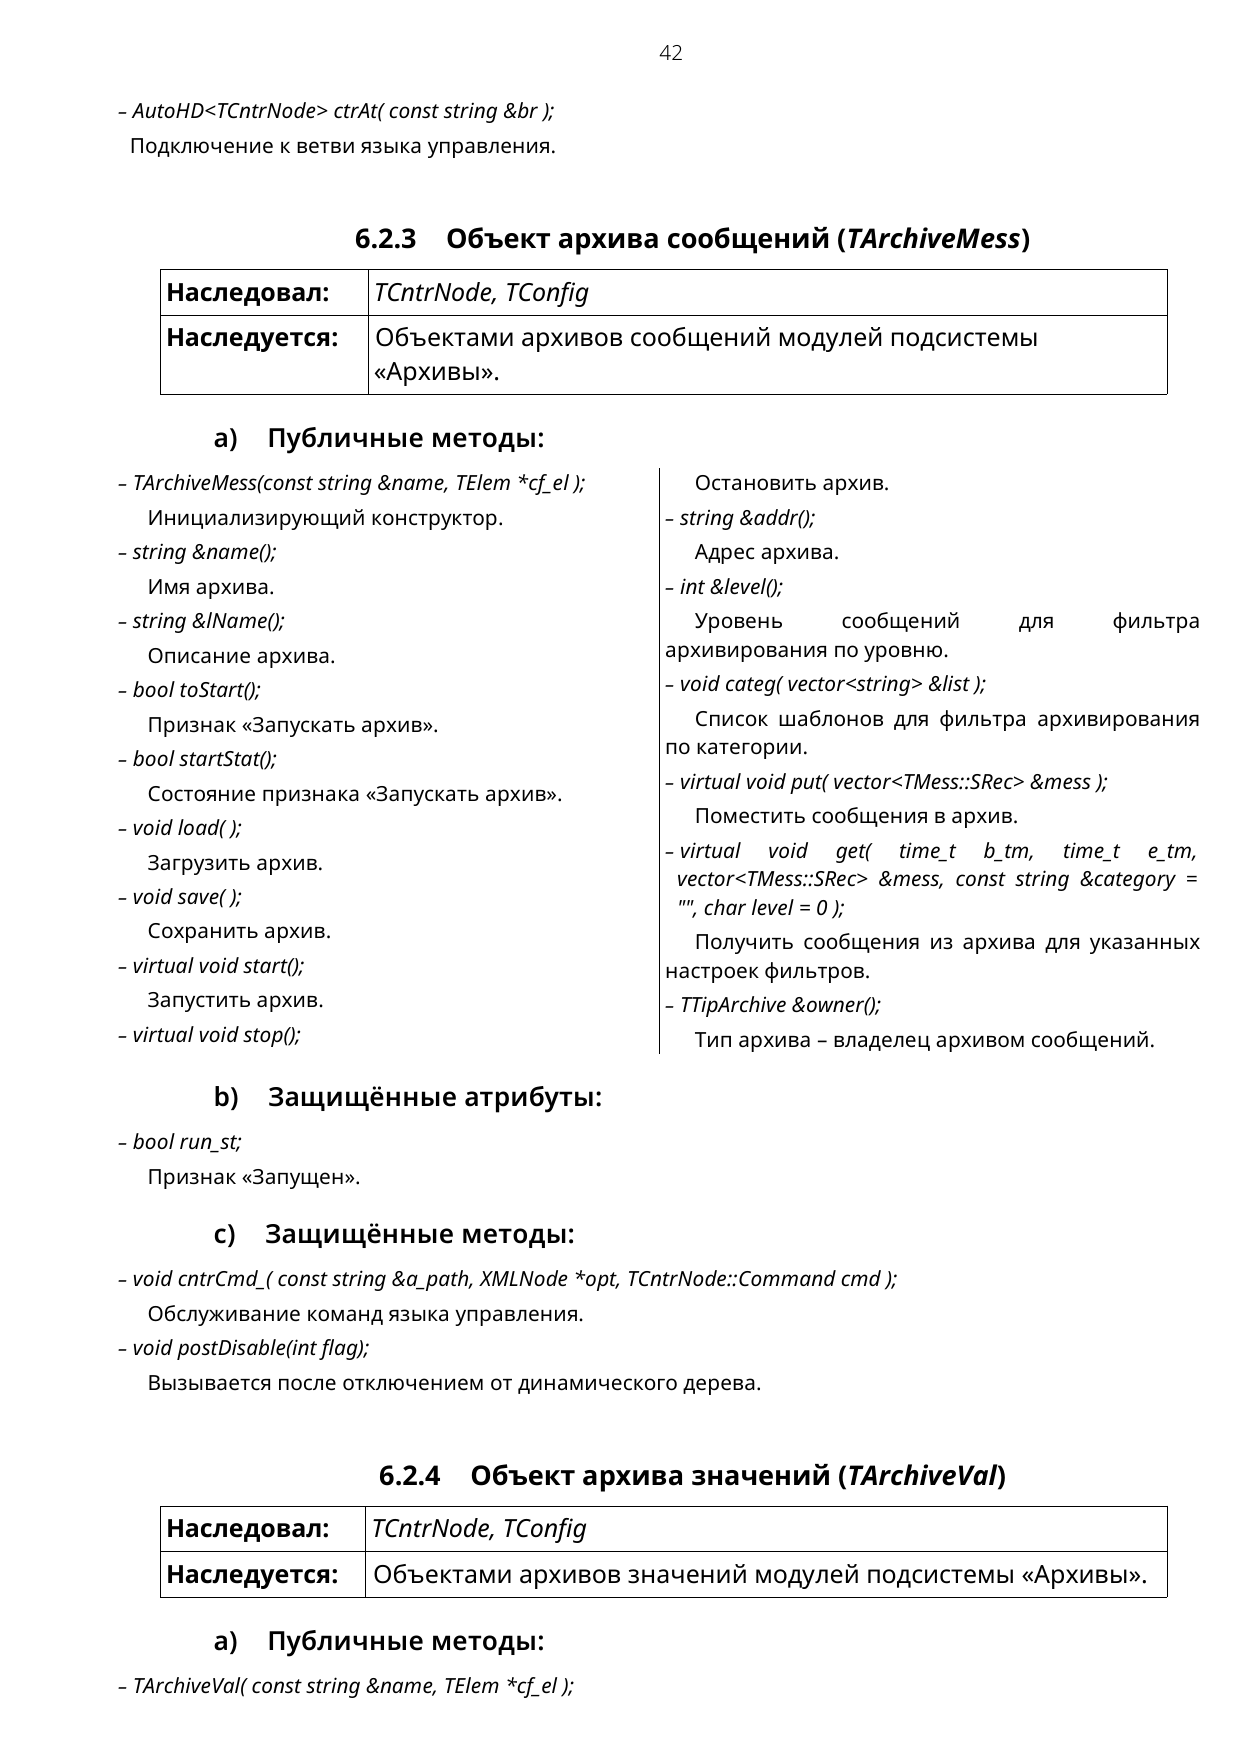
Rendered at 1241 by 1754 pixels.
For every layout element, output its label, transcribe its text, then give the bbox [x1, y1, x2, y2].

text Уровень сообщений для фильтра архивирования по уровню. [665, 606, 1201, 663]
text Поместить сообщения в архив. [665, 801, 1201, 829]
list TArchiveVal( const string &name, TElem *cf_el ); [118, 1671, 1201, 1699]
text Получить сообщения из архива для указанных настроек фильтров. [665, 927, 1201, 984]
list void cntrCmd_( const string &a_path, XMLNode *opt, TCntrNode::Command cmd ); [118, 1264, 1201, 1293]
list void categ( vector<string> &list ); [665, 669, 1201, 698]
list TArchiveMess(const string &name, TElem *cf_el ); [118, 468, 653, 497]
list virtual void get( time_t b_tm, time_t e_tm, vector<TMess::SRec> &mess, const string &category = "", char level = 0 ); [665, 836, 1201, 921]
list void postDisable(int flag); [118, 1333, 1201, 1362]
list bool startStat(); [118, 744, 653, 772]
text Вызывается после отключением от динамического дерева. [118, 1367, 1201, 1396]
text Загрузить архив. [118, 847, 653, 876]
text Инициализирующий конструктор. [118, 503, 653, 531]
table_header TCntrNode, TConfig [369, 270, 1167, 315]
list virtual void stop(); [118, 1020, 653, 1048]
list AutoHD<TCntrNode> ctrAt( const string &br ); [118, 96, 1201, 125]
subtitle Публичные методы: [206, 419, 1201, 456]
list void save( ); [118, 882, 653, 910]
list void load( ); [118, 813, 653, 841]
list string &lName(); [118, 606, 653, 634]
text Остановить архив. [665, 468, 1201, 497]
list TTipArchive &owner(); [665, 990, 1201, 1019]
text Обслуживание команд языка управления. [118, 1298, 1201, 1327]
text Признак «Запускать архив». [118, 709, 653, 738]
subtitle Объект архива сообщений (TArchiveMess) [177, 220, 1201, 257]
text Признак «Запущен». [118, 1162, 1201, 1190]
table_cell Объектами архивов сообщений модулей подсистемы «Архивы». [369, 316, 1167, 394]
table_header Наследовал: [161, 270, 368, 315]
list Подключение к ветви языка управления. [118, 131, 1201, 159]
table_cell Объектами архивов значений модулей подсистемы «Архивы». [366, 1552, 1167, 1597]
subtitle Защищённые атрибуты: [206, 1078, 1201, 1114]
table_cell Наследуется: [161, 1552, 365, 1597]
list virtual void put( vector<TMess::SRec> &mess ); [665, 767, 1201, 795]
text Имя архива. [118, 572, 653, 600]
list string &addr(); [665, 503, 1201, 531]
list bool run_st; [118, 1127, 1201, 1156]
list int &level(); [665, 572, 1201, 600]
list virtual void start(); [118, 951, 653, 979]
subtitle Публичные методы: [206, 1622, 1201, 1658]
text Сохранить архив. [118, 916, 653, 945]
text Список шаблонов для фильтра архивирования по категории. [665, 703, 1201, 761]
text Описание архива. [118, 641, 653, 669]
table_cell Наследуется: [161, 316, 368, 394]
subtitle Защищённые методы: [206, 1215, 1201, 1252]
text Состояние признака «Запускать архив». [118, 778, 653, 807]
list bool toStart(); [118, 675, 653, 703]
text Тип архива – владелец архивом сообщений. [665, 1024, 1201, 1053]
table_header Наследовал: [161, 1507, 365, 1551]
table_header TCntrNode, TConfig [366, 1507, 1167, 1551]
subtitle Объект архива значений (TArchiveVal) [177, 1456, 1201, 1493]
text Адрес архива. [665, 537, 1201, 566]
text Запустить архив. [118, 985, 653, 1014]
list string &name(); [118, 537, 653, 566]
